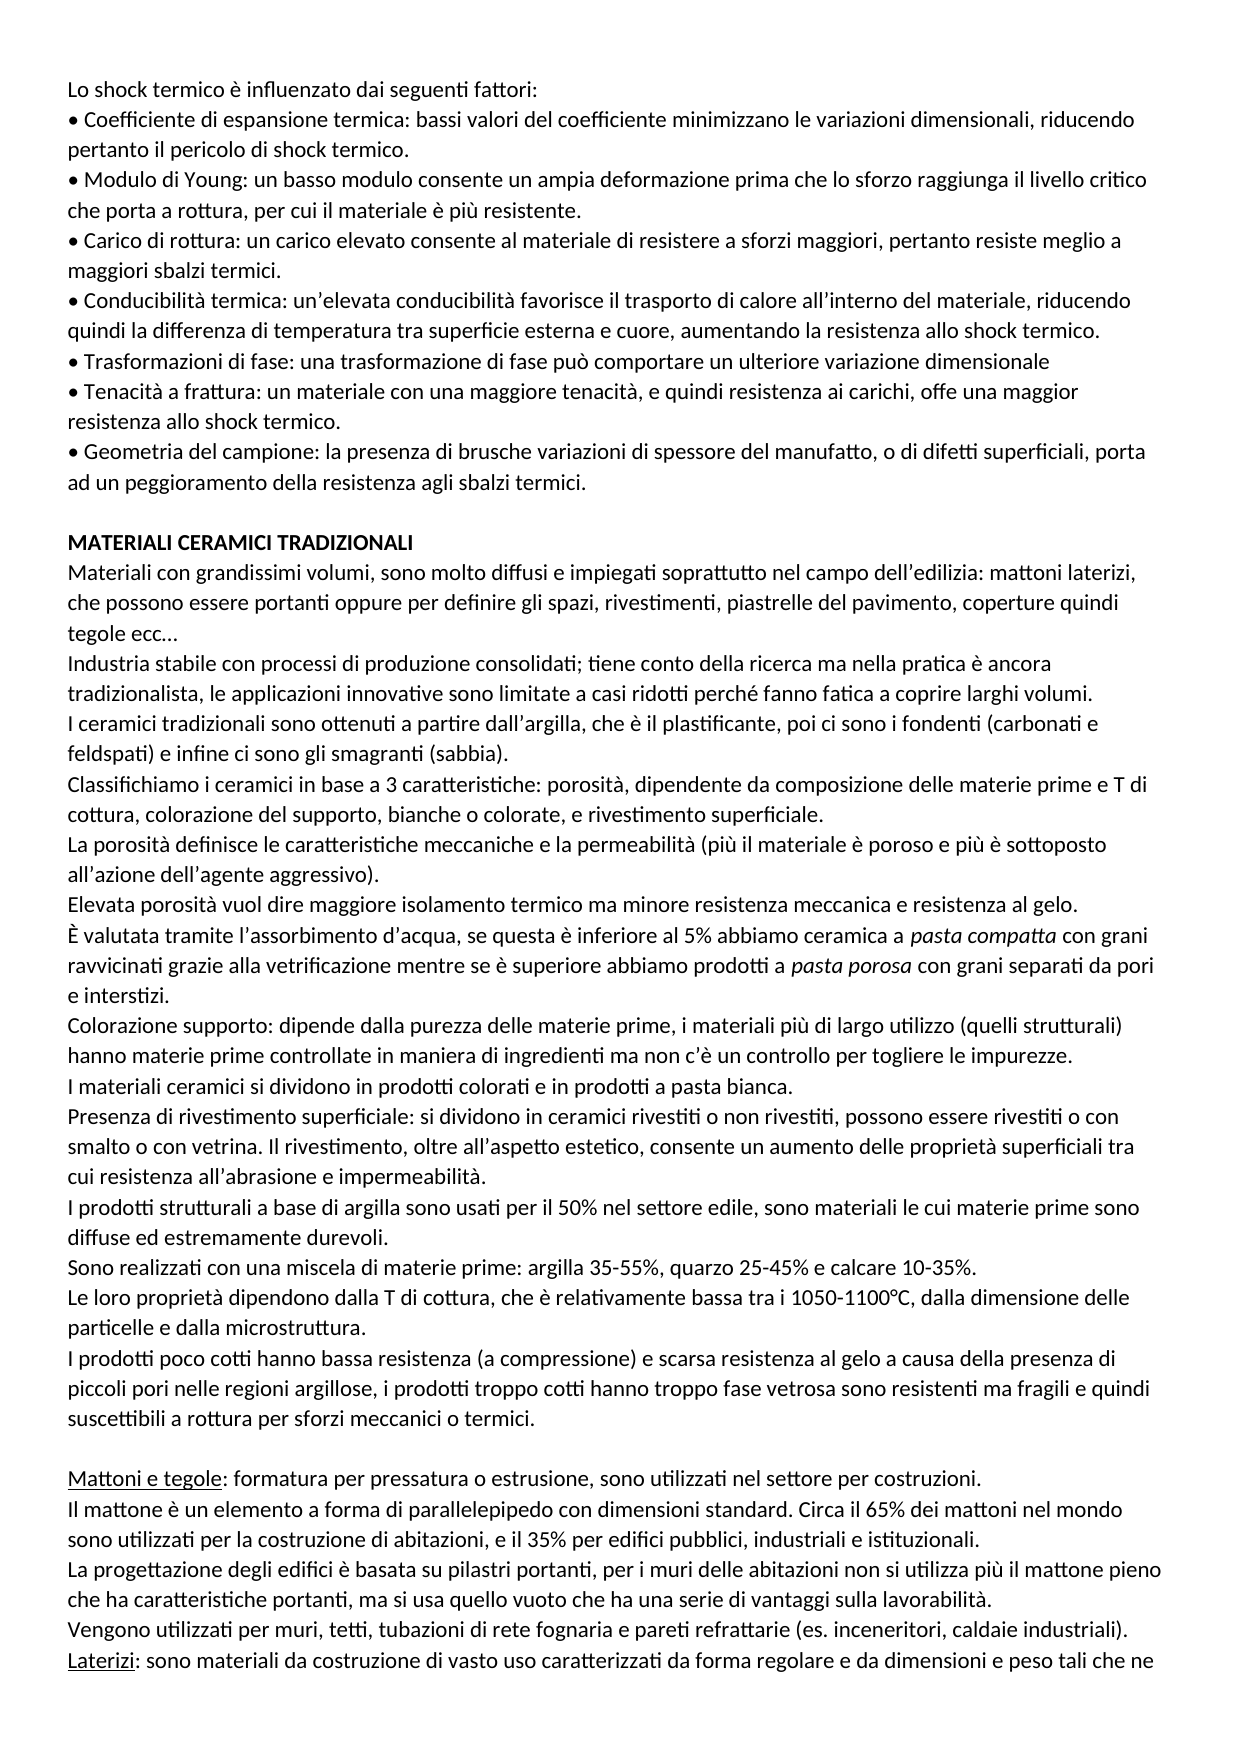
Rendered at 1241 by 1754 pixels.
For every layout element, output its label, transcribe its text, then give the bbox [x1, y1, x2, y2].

text Lo shock termico è influenzato dai seguenti fattori: • Coefficiente di espansione termica: bassi valori del coefficiente minimizzano le variazioni dimensionali, riducendo pertanto il pericolo di shock termico. • Modulo di Young: un basso modulo consente un ampia deformazione prima che lo sforzo raggiunga il livello critico che porta a rottura, per cui il materiale è più resistente. • Carico di rottura: un carico elevato consente al materiale di resistere a sforzi maggiori, pertanto resiste meglio a maggiori sbalzi termici. • Conducibilità termica: un’elevata conducibilità favorisce il trasporto di calore all’interno del materiale, riducendo quindi la differenza di temperatura tra superficie esterna e cuore, aumentando la resistenza allo shock termico. • Trasformazioni di fase: una trasformazione di fase può comportare un ulteriore variazione dimensionale • Tenacità a frattura: un materiale con una maggiore tenacità, e quindi resistenza ai carichi, offe una maggior resistenza allo shock termico. • Geometria del campione: la presenza di brusche variazioni di spessore del manufatto, o di difetti superficiali, porta ad un peggioramento della resistenza agli sbalzi termici. MATERIALI CERAMICI TRADIZIONALI Materiali con grandissimi volumi, sono molto diffusi e impiegati soprattutto nel campo dell’edilizia: mattoni laterizi, che possono essere portanti oppure per definire gli spazi, rivestimenti, piastrelle del pavimento, coperture quindi tegole ecc… Industria stabile con processi di produzione consolidati; tiene conto della ricerca ma nella pratica è ancora tradizionalista, le applicazioni innovative sono limitate a casi ridotti perché fanno fatica a coprire larghi volumi. I ceramici tradizionali sono ottenuti a partire dall’argilla, che è il plastificante, poi ci sono i fondenti (carbonati e feldspati) e infine ci sono gli smagranti (sabbia). Classifichiamo i ceramici in base a 3 caratteristiche: porosità, dipendente da composizione delle materie prime e T di cottura, colorazione del supporto, bianche o colorate, e rivestimento superficiale. La porosità definisce le caratteristiche meccaniche e la permeabilità (più il materiale è poroso e più è sottoposto all’azione dell’agente aggressivo). Elevata porosità vuol dire maggiore isolamento termico ma minore resistenza meccanica e resistenza al gelo. È valutata tramite l’assorbimento d’acqua, se questa è inferiore al 5% abbiamo ceramica a pasta compatta con grani ravvicinati grazie alla vetrificazione mentre se è superiore abbiamo prodotti a pasta porosa con grani separati da pori e interstizi. Colorazione supporto: dipende dalla purezza delle materie prime, i materiali più di largo utilizzo (quelli strutturali) hanno materie prime controllate in maniera di ingredienti ma non c’è un controllo per togliere le impurezze. I materiali ceramici si dividono in prodotti colorati e in prodotti a pasta bianca. Presenza di rivestimento superficiale: si dividono in ceramici rivestiti o non rivestiti, possono essere rivestiti o con smalto o con vetrina. Il rivestimento, oltre all’aspetto estetico, consente un aumento delle proprietà superficiali tra cui resistenza all’abrasione e impermeabilità. I prodotti strutturali a base di argilla sono usati per il 50% nel settore edile, sono materiali le cui materie prime sono diffuse ed estremamente durevoli. Sono realizzati con una miscela di materie prime: argilla 35-55%, quarzo 25-45% e calcare 10-35%. Le loro proprietà dipendono dalla T di cottura, che è relativamente bassa tra i 1050-1100°C, dalla dimensione delle particelle e dalla microstruttura. I prodotti poco cotti hanno bassa resistenza (a compressione) e scarsa resistenza al gelo a causa della presenza di piccoli pori nelle regioni argillose, i prodotti troppo cotti hanno troppo fase vetrosa sono resistenti ma fragili e quindi suscettibili a rottura per sforzi meccanici o termici. Mattoni e tegole: formatura per pressatura o estrusione, sono utilizzati nel settore per costruzioni. Il mattone è un elemento a forma di parallelepipedo con dimensioni standard. Circa il 65% dei mattoni nel mondo sono utilizzati per la costruzione di abitazioni, e il 35% per edifici pubblici, industriali e istituzionali. La progettazione degli edifici è basata su pilastri portanti, per i muri delle abitazioni non si utilizza più il mattone pieno che ha caratteristiche portanti, ma si usa quello vuoto che ha una serie di vantaggi sulla lavorabilità. Vengono utilizzati per muri, tetti, tubazioni di rete fognaria e pareti refrattarie (es. inceneritori, caldaie industriali). Laterizi: sono materiali da costruzione di vasto uso caratterizzati da forma regolare e da dimensioni e peso tali che ne [67, 75, 1165, 1674]
